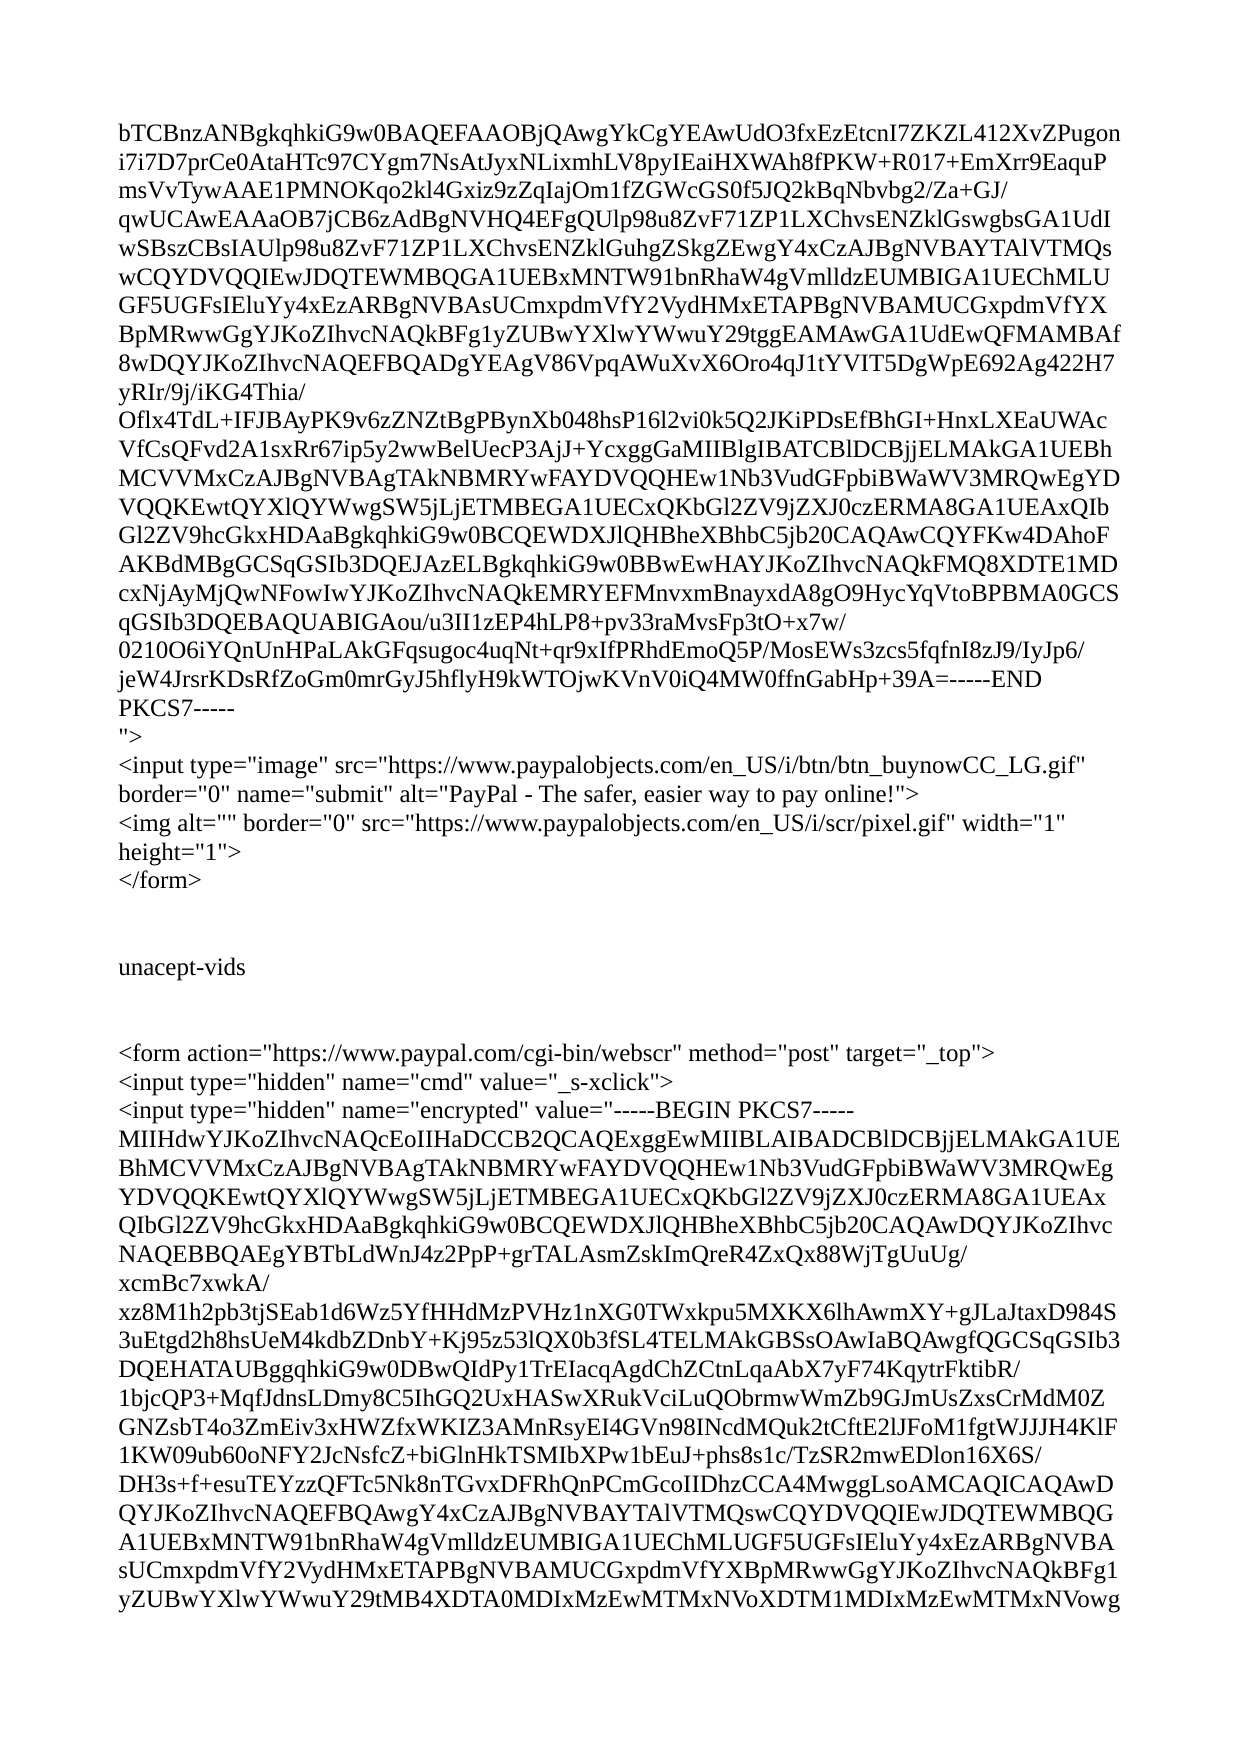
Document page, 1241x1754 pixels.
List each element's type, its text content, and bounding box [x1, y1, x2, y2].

text <form action="https://www.paypal.com/cgi-bin/webscr" method="post" target="_top"> [118, 1038, 1122, 1067]
text <input type="image" src="https://www.paypalobjects.com/en_US/i/btn/btn_buynowCC_LG.gif" border="0" name="submit" alt="PayPal - The safer, easier way to pay online!"> [118, 751, 1122, 808]
text <input type="hidden" name="cmd" value="_s-xclick"> [118, 1067, 1122, 1096]
text <img alt="" border="0" src="https://www.paypalobjects.com/en_US/i/scr/pixel.gif" width="1" height="1"> [118, 808, 1122, 866]
text <input type="hidden" name="encrypted" value="-----BEGIN PKCS7-----MIIHdwYJKoZIhvcNAQcEoIIHaDCCB2QCAQExggEwMIIBLAIBADCBlDCBjjELMAkGA1UEBhMCVVMxCzAJBgNVBAgTAkNBMRYwFAYDVQQHEw1Nb3VudGFpbiBWaWV3MRQwEgYDVQQKEwtQYXlQYWwgSW5jLjETMBEGA1UECxQKbGl2ZV9jZXJ0czERMA8GA1UEAxQIbGl2ZV9hcGkxHDAaBgkqhkiG9w0BCQEWDXJlQHBheXBhbC5jb20CAQAwDQYJKoZIhvcNAQEBBQAEgYBTbLdWnJ4z2PpP+grTALAsmZskImQreR4ZxQx88WjTgUuUg/xcmBc7xwkA/xz8M1h2pb3tjSEab1d6Wz5YfHHdMzPVHz1nXG0TWxkpu5MXKX6lhAwmXY+gJLaJtaxD984S3uEtgd2h8hsUeM4kdbZDnbY+Kj95z53lQX0b3fSL4TELMAkGBSsOAwIaBQAwgfQGCSqGSIb3DQEHATAUBggqhkiG9w0DBwQIdPy1TrEIacqAgdChZCtnLqaAbX7yF74KqytrFktibR/1bjcQP3+MqfJdnsLDmy8C5IhGQ2UxHASwXRukVciLuQObrmwWmZb9GJmUsZxsCrMdM0ZGNZsbT4o3ZmEiv3xHWZfxWKIZ3AMnRsyEI4GVn98INcdMQuk2tCftE2lJFoM1fgtWJJJH4KlF1KW09ub60oNFY2JcNsfcZ+biGlnHkTSMIbXPw1bEuJ+phs8s1c/TzSR2mwEDlon16X6S/DH3s+f+esuTEYzzQFTc5Nk8nTGvxDFRhQnPCmGcoIIDhzCCA4MwggLsoAMCAQICAQAwDQYJKoZIhvcNAQEFBQAwgY4xCzAJBgNVBAYTAlVTMQswCQYDVQQIEwJDQTEWMBQGA1UEBxMNTW91bnRhaW4gVmlldzEUMBIGA1UEChMLUGF5UGFsIEluYy4xEzARBgNVBAsUCmxpdmVfY2VydHMxETAPBgNVBAMUCGxpdmVfYXBpMRwwGgYJKoZIhvcNAQkBFg1yZUBwYXlwYWwuY29tMB4XDTA0MDIxMzEwMTMxNVoXDTM1MDIxMzEwMTMxNVowg [118, 1096, 1122, 1613]
text </form> [118, 866, 1122, 894]
text "> [118, 722, 1122, 751]
text unacept-vids [118, 952, 1122, 981]
text bTCBnzANBgkqhkiG9w0BAQEFAAOBjQAwgYkCgYEAwUdO3fxEzEtcnI7ZKZL412XvZPugoni7i7D7prCe0AtaHTc97CYgm7NsAtJyxNLixmhLV8pyIEaiHXWAh8fPKW+R017+EmXrr9EaquPmsVvTywAAE1PMNOKqo2kl4Gxiz9zZqIajOm1fZGWcGS0f5JQ2kBqNbvbg2/Za+GJ/qwUCAwEAAaOB7jCB6zAdBgNVHQ4EFgQUlp98u8ZvF71ZP1LXChvsENZklGswgbsGA1UdIwSBszCBsIAUlp98u8ZvF71ZP1LXChvsENZklGuhgZSkgZEwgY4xCzAJBgNVBAYTAlVTMQswCQYDVQQIEwJDQTEWMBQGA1UEBxMNTW91bnRhaW4gVmlldzEUMBIGA1UEChMLUGF5UGFsIEluYy4xEzARBgNVBAsUCmxpdmVfY2VydHMxETAPBgNVBAMUCGxpdmVfYXBpMRwwGgYJKoZIhvcNAQkBFg1yZUBwYXlwYWwuY29tggEAMAwGA1UdEwQFMAMBAf8wDQYJKoZIhvcNAQEFBQADgYEAgV86VpqAWuXvX6Oro4qJ1tYVIT5DgWpE692Ag422H7yRIr/9j/iKG4Thia/Oflx4TdL+IFJBAyPK9v6zZNZtBgPBynXb048hsP16l2vi0k5Q2JKiPDsEfBhGI+HnxLXEaUWAcVfCsQFvd2A1sxRr67ip5y2wwBelUecP3AjJ+YcxggGaMIIBlgIBATCBlDCBjjELMAkGA1UEBhMCVVMxCzAJBgNVBAgTAkNBMRYwFAYDVQQHEw1Nb3VudGFpbiBWaWV3MRQwEgYDVQQKEwtQYXlQYWwgSW5jLjETMBEGA1UECxQKbGl2ZV9jZXJ0czERMA8GA1UEAxQIbGl2ZV9hcGkxHDAaBgkqhkiG9w0BCQEWDXJlQHBheXBhbC5jb20CAQAwCQYFKw4DAhoFAKBdMBgGCSqGSIb3DQEJAzELBgkqhkiG9w0BBwEwHAYJKoZIhvcNAQkFMQ8XDTE1MDcxNjAyMjQwNFowIwYJKoZIhvcNAQkEMRYEFMnvxmBnayxdA8gO9HycYqVtoBPBMA0GCSqGSIb3DQEBAQUABIGAou/u3II1zEP4hLP8+pv33raMvsFp3tO+x7w/0210O6iYQnUnHPaLAkGFqsugoc4uqNt+qr9xIfPRhdEmoQ5P/MosEWs3zcs5fqfnI8zJ9/IyJp6/jeW4JrsrKDsRfZoGm0mrGyJ5hflyH9kWTOjwKVnV0iQ4MW0ffnGabHp+39A=-----END PKCS7----- [118, 118, 1122, 722]
